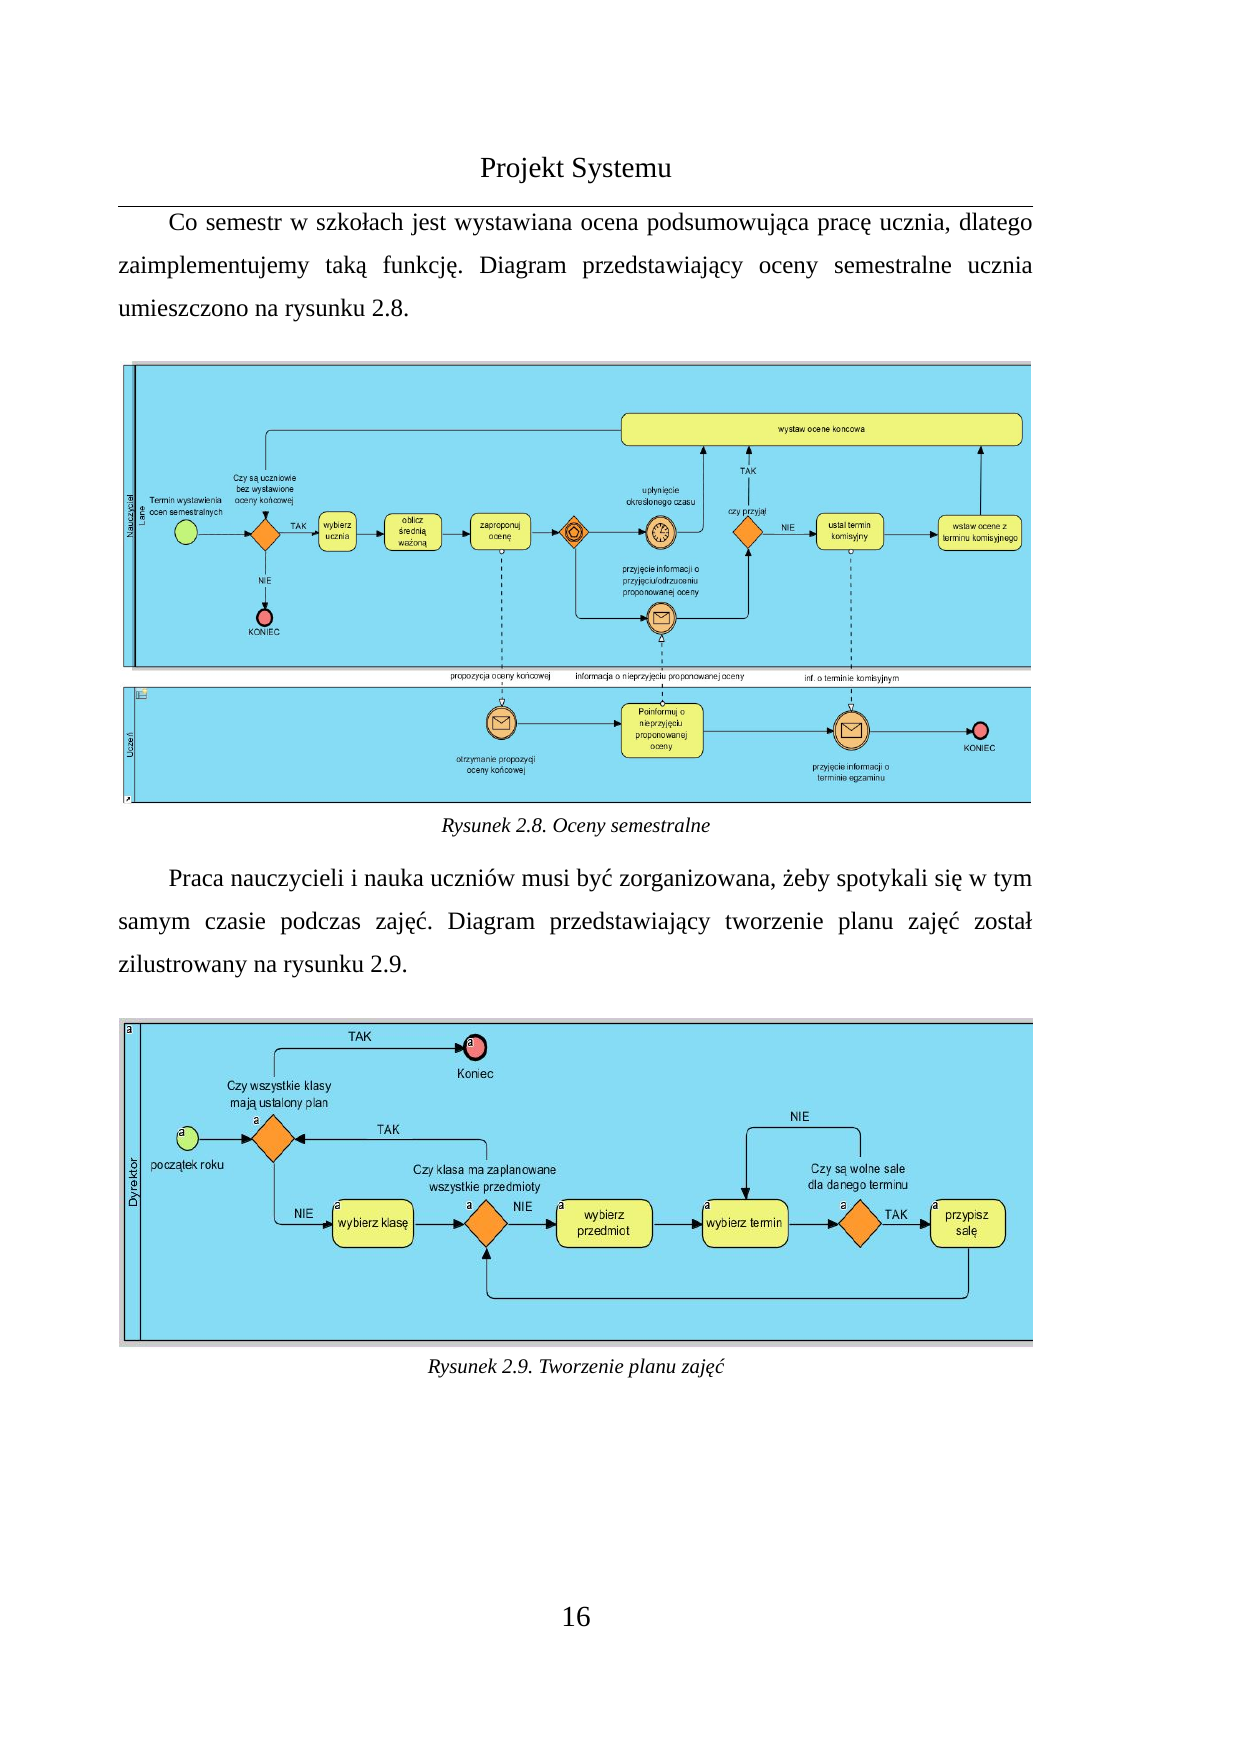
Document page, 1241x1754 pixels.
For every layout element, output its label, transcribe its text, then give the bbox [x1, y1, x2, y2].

picture [120, 1018, 1031, 1349]
text Praca nauczycieli i nauka uczniów musi być zorganizowana, żeby spotykali się w tym samym czasie podczas zajęć. Diagram przedstawiający tworzenie planu zajęć został zilustrowany na rysunku 2.9. [118, 863, 1033, 978]
text Rysunek 2.8. Oceny semestralne [120, 360, 1032, 837]
text Rysunek 2.9. Tworzenie planu zajęć [118, 1017, 1033, 1378]
picture [122, 361, 1030, 807]
text Co semestr w szkołach jest wystawiana ocena podsumowująca pracę ucznia, dlatego zaimplementujemy taką funkcję. Diagram przedstawiający oceny semestralne ucznia umieszczono na rysunku 2.8. [118, 207, 1033, 322]
